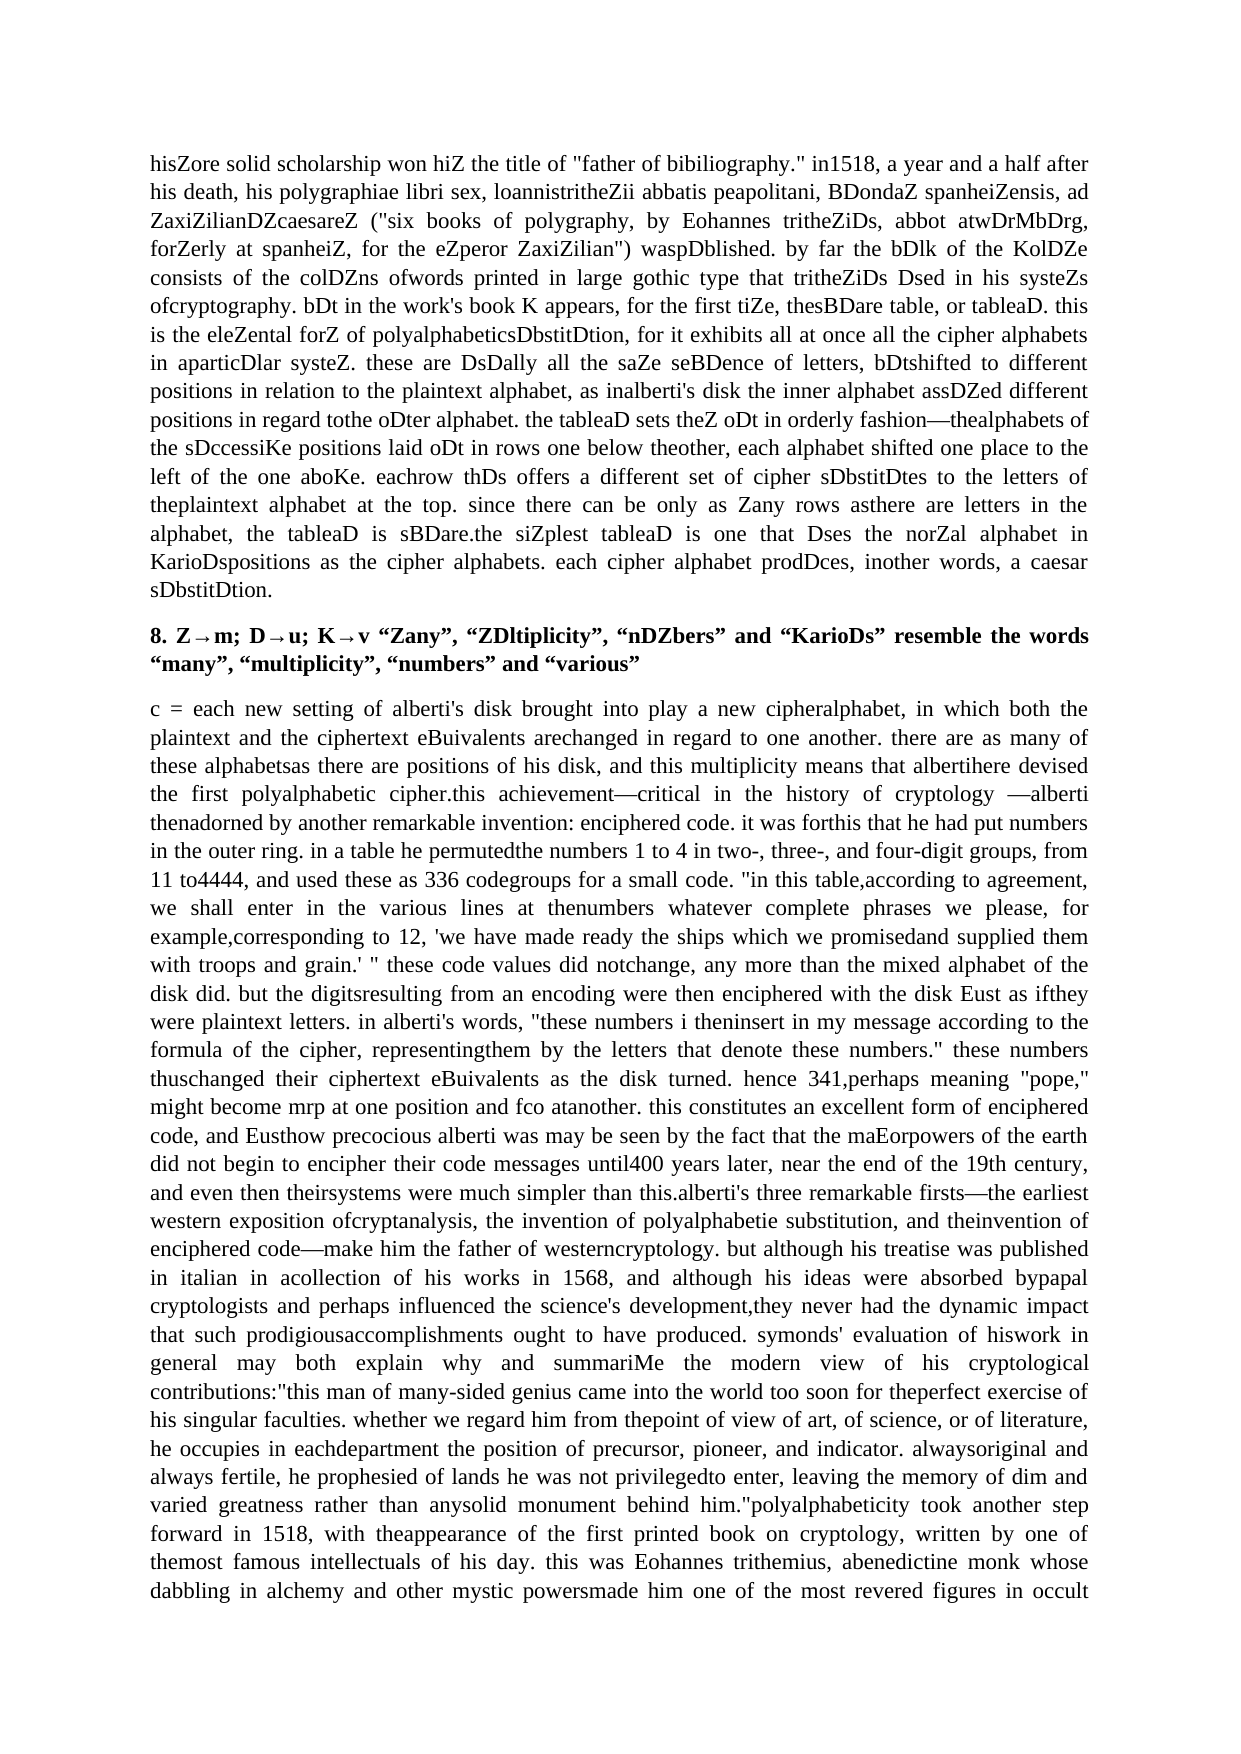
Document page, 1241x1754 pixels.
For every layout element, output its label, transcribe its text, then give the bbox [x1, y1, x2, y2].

text hisZore solid scholarship won hiZ the title of "father of bibiliography." in1518, a year and a half after his death, his polygraphiae libri sex, loannistritheZii abbatis peapolitani, BDondaZ spanheiZensis, ad ZaxiZilianDZcaesareZ ("six books of polygraphy, by Eohannes tritheZiDs, abbot atwDrMbDrg, forZerly at spanheiZ, for the eZperor ZaxiZilian") waspDblished. by far the bDlk of the KolDZe consists of the colDZns ofwords printed in large gothic type that tritheZiDs Dsed in his systeZs ofcryptography. bDt in the work's book K appears, for the first tiZe, thesBDare table, or tableaD. this is the eleZental forZ of polyalphabeticsDbstitDtion, for it exhibits all at once all the cipher alphabets in aparticDlar systeZ. these are DsDally all the saZe seBDence of letters, bDtshifted to different positions in relation to the plaintext alphabet, as inalberti's disk the inner alphabet assDZed different positions in regard tothe oDter alphabet. the tableaD sets theZ oDt in orderly fashion—thealphabets of the sDccessiKe positions laid oDt in rows one below theother, each alphabet shifted one place to the left of the one aboKe. eachrow thDs offers a different set of cipher sDbstitDtes to the letters of theplaintext alphabet at the top. since there can be only as Zany rows asthere are letters in the alphabet, the tableaD is sBDare.the siZplest tableaD is one that Dses the norZal alphabet in KarioDspositions as the cipher alphabets. each cipher alphabet prodDces, inother words, a caesar sDbstitDtion. [150, 150, 1090, 603]
text c = each new setting of alberti's disk brought into play a new cipheralphabet, in which both the plaintext and the ciphertext eBuivalents arechanged in regard to one another. there are as many of these alphabetsas there are positions of his disk, and this multiplicity means that albertihere devised the first polyalphabetic cipher.this achievement—critical in the history of cryptology —alberti thenadorned by another remarkable invention: enciphered code. it was forthis that he had put numbers in the outer ring. in a table he permutedthe numbers 1 to 4 in two-, three-, and four-digit groups, from 11 to4444, and used these as 336 codegroups for a small code. "in this table,according to agreement, we shall enter in the various lines at thenumbers whatever complete phrases we please, for example,corresponding to 12, 'we have made ready the ships which we promisedand supplied them with troops and grain.' " these code values did notchange, any more than the mixed alphabet of the disk did. but the digitsresulting from an encoding were then enciphered with the disk Eust as ifthey were plaintext letters. in alberti's words, "these numbers i theninsert in my message according to the formula of the cipher, representingthem by the letters that denote these numbers." these numbers thuschanged their ciphertext eBuivalents as the disk turned. hence 341,perhaps meaning "pope," might become mrp at one position and fco atanother. this constitutes an excellent form of enciphered code, and Eusthow precocious alberti was may be seen by the fact that the maEorpowers of the earth did not begin to encipher their code messages until400 years later, near the end of the 19th century, and even then theirsystems were much simpler than this.alberti's three remarkable firsts—the earliest western exposition ofcryptanalysis, the invention of polyalphabetie substitution, and theinvention of enciphered code—make him the father of westerncryptology. but although his treatise was published in italian in acollection of his works in 1568, and although his ideas were absorbed bypapal cryptologists and perhaps influenced the science's development,they never had the dynamic impact that such prodigiousaccomplishments ought to have produced. symonds' evaluation of hiswork in general may both explain why and summariMe the modern view of his cryptological contributions:"this man of many-sided genius came into the world too soon for theperfect exercise of his singular faculties. whether we regard him from thepoint of view of art, of science, or of literature, he occupies in eachdepartment the position of precursor, pioneer, and indicator. alwaysoriginal and always fertile, he prophesied of lands he was not privilegedto enter, leaving the memory of dim and varied greatness rather than anysolid monument behind him."polyalphabeticity took another step forward in 1518, with theappearance of the first printed book on cryptology, written by one of themost famous intellectuals of his day. this was Eohannes trithemius, abenedictine monk whose dabbling in alchemy and other mystic powersmade him one of the most revered figures in occult [150, 695, 1090, 1603]
text 8. Z→m; D→u; K→v “Zany”, “ZDltiplicity”, “nDZbers” and “KarioDs” resemble the words “many”, “multiplicity”, “numbers” and “various” [150, 622, 1090, 676]
